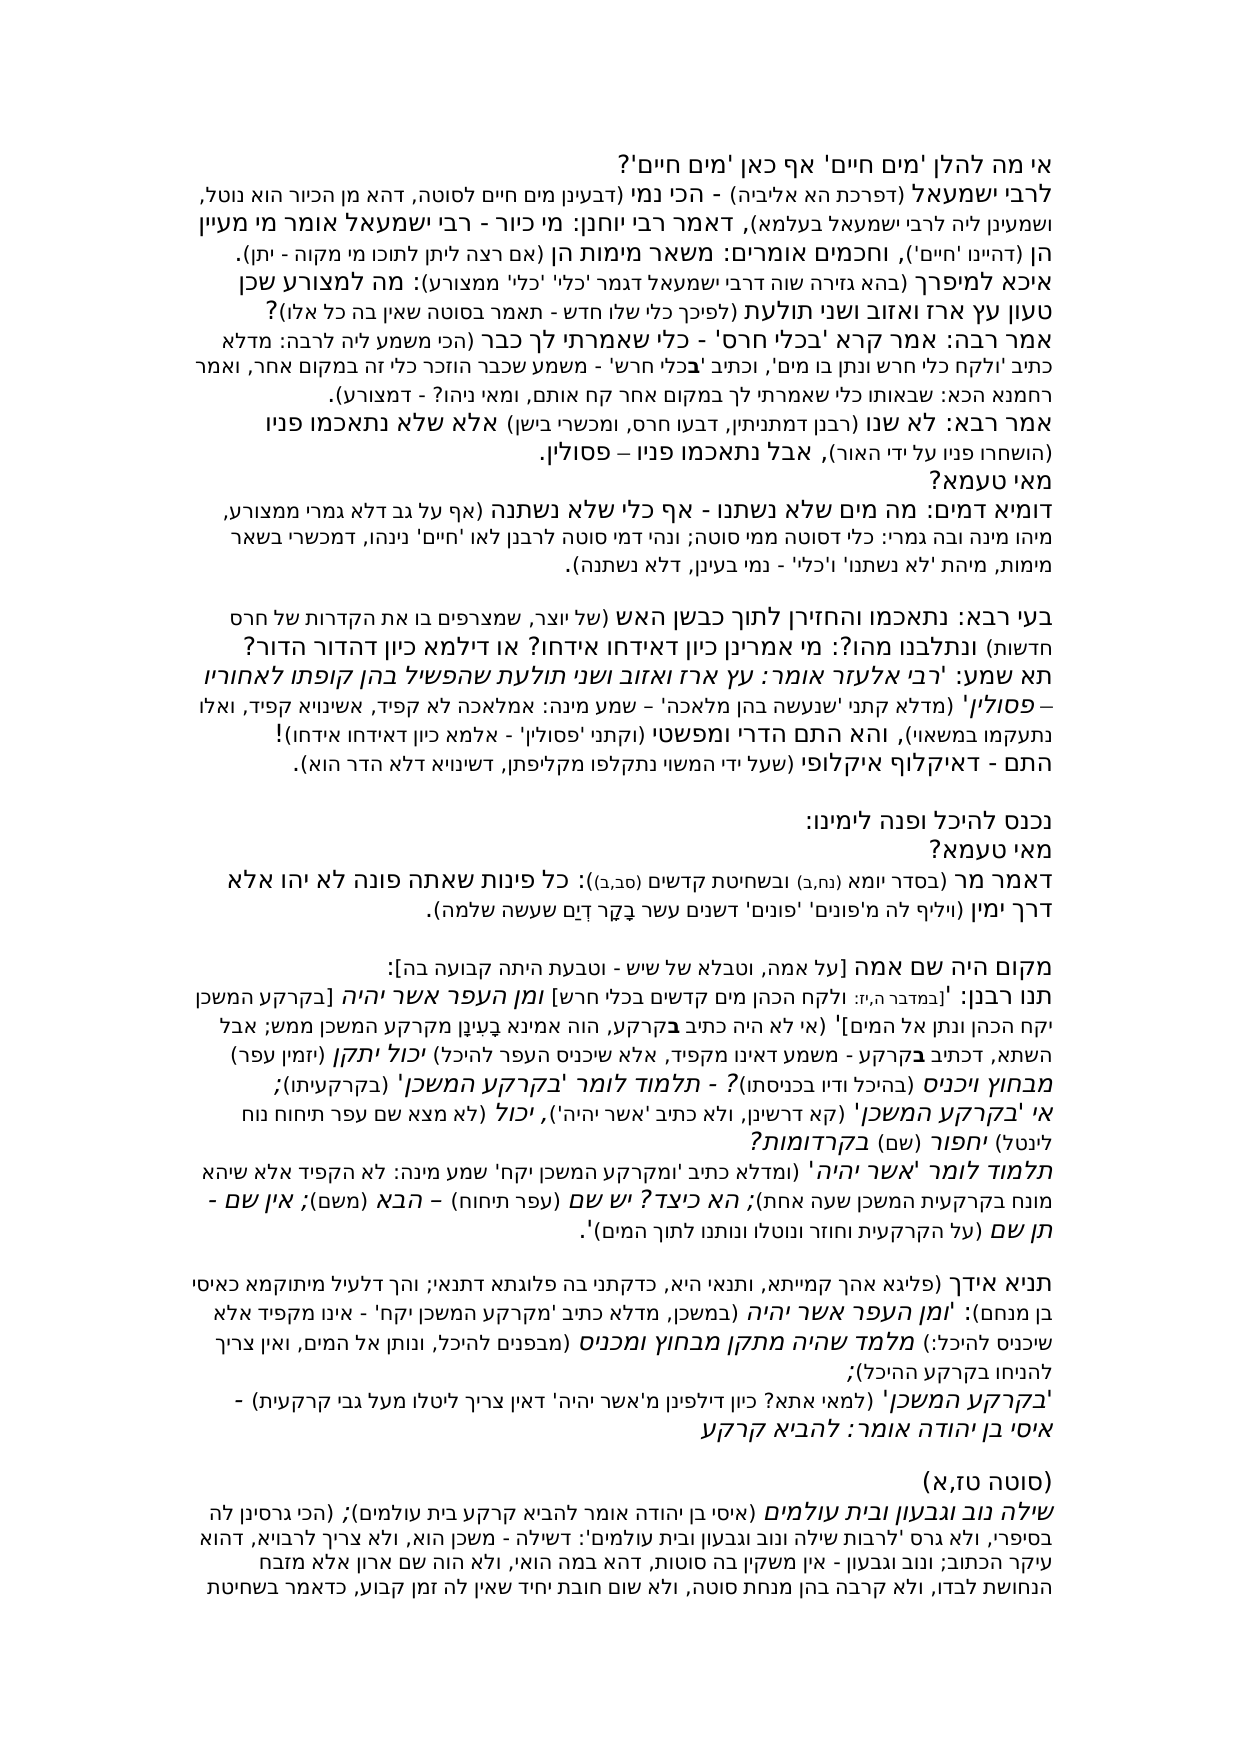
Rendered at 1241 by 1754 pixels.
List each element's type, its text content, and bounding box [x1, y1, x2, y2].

text דאמר מר (בסדר יומא (נח,ב) ובשחיטת קדשים (סב,ב)): כל פינות שאתה פונה לא יהו אלא דרך ימין (ויליף לה מ'פונים' 'פונים' דשנים עשר בָקָר דְיַם שעשה שלמה). [187, 865, 1053, 923]
text מאי טעמא? [187, 836, 1053, 865]
text דומיא דמים: מה מים שלא נשתנו - אף כלי שלא נשתנה (אף על גב דלא גמרי ממצורע, מיהו מינה ובה גמרי: כלי דסוטה ממי סוטה; ונהי דמי סוטה לרבנן לאו 'חיים' נינהו, דמכשרי בשאר מימות, מיהת 'לא נשתנו' ו'כלי' - נמי בעינן, דלא נשתנה). [187, 496, 1053, 578]
text מאי טעמא? [187, 466, 1053, 496]
text תלמוד לומר 'אשר יהיה' (ומדלא כתיב 'ומקרקע המשכן יקח' שמע מינה: לא הקפיד אלא שיהא מונח בקרקעית המשכן שעה אחת); הא כיצד? יש שם (עפר תיחוח) – הבא (משם); אין שם - תן שם (על הקרקעית וחוזר ונוטלו ונותנו לתוך המים)'. [187, 1156, 1053, 1244]
text בעי רבא: נתאכמו והחזירן לתוך כבשן האש (של יוצר, שמצרפים בו את הקדרות של חרס חדשות) ונתלבנו מהו?: מי אמרינן כיון דאידחו אידחו? או דילמא כיון דהדור הדור? [187, 602, 1053, 661]
text אמר רבא: לא שנו (רבנן דמתניתין, דבעו חרס, ומכשרי בישן) אלא שלא נתאכמו פניו (הושחרו פניו על ידי האור), אבל נתאכמו פניו – פסולין. [187, 408, 1053, 466]
text תנו רבנן: '[במדבר ה,יז: ולקח הכהן מים קדשים בכלי חרש] ומן העפר אשר יהיה [בקרקע המשכן יקח הכהן ונתן אל המים]' (אי לא היה כתיב בקרקע, הוה אמינא בָעִינָן מקרקע המשכן ממש; אבל השתא, דכתיב בקרקע - משמע דאינו מקפיד, אלא שיכניס העפר להיכל) יכול יתקן (יזמין עפר) מבחוץ ויכניס (בהיכל ודיו בכניסתו)? - תלמוד לומר 'בקרקע המשכן' (בקרקעיתו); [187, 981, 1053, 1098]
text תא שמע: 'רבי אלעזר אומר: עץ ארז ואזוב ושני תולעת שהפשיל בהן קופתו לאחוריו – פסולין' (מדלא קתני 'שנעשה בהן מלאכה' – שמע מינה: אמלאכה לא קפיד, אשינויא קפיד, ואלו נתעקמו במשאוי), והא התם הדרי ומפשטי (וקתני 'פסולין' - אלמא כיון דאידחו אידחו)! [187, 661, 1053, 748]
text נכנס להיכל ופנה לימינו: [187, 806, 1053, 836]
text מקום היה שם אמה [על אמה, וטבלא של שיש - וטבעת היתה קבועה בה]: [187, 952, 1053, 981]
text לרבי ישמעאל (דפרכת הא אליביה) - הכי נמי (דבעינן מים חיים לסוטה, דהא מן הכיור הוא נוטל, ושמעינן ליה לרבי ישמעאל בעלמא), דאמר רבי יוחנן: מי כיור - רבי ישמעאל אומר מי מעיין הן (דהיינו 'חיים'), וחכמים אומרים: משאר מימות הן (אם רצה ליתן לתוכו מי מקוה - יתן). [187, 179, 1053, 267]
text (סוטה טז,א) [187, 1468, 1053, 1497]
text התם - דאיקלוף איקלופי (שעל ידי המשוי נתקלפו מקליפתן, דשינויא דלא הדר הוא). [187, 748, 1053, 778]
text אמר רבה: אמר קרא 'בכלי חרס' - כלי שאמרתי לך כבר (הכי משמע ליה לרבה: מדלא כתיב 'ולקח כלי חרש ונתן בו מים', וכתיב 'בכלי חרש' - משמע שכבר הוזכר כלי זה במקום אחר, ואמר רחמנא הכא: שבאותו כלי שאמרתי לך במקום אחר קח אותם, ומאי ניהו? - דמצורע). [187, 325, 1053, 408]
text שילה נוב וגבעון ובית עולמים (איסי בן יהודה אומר להביא קרקע בית עולמים); (הכי גרסינן לה בסיפרי, ולא גרס 'לרבות שילה ונוב וגבעון ובית עולמים': דשילה - משכן הוא, ולא צריך לרבויא, דהוא עיקר הכתוב; ונוב וגבעון - אין משקין בה סוטות, דהא במה הואי, ולא הוה שם ארון אלא מזבח הנחושת לבדו, ולא קרבה בהן מנחת סוטה, ולא שום חובת יחיד שאין לה זמן קבוע, כדאמר בשחיטת [187, 1497, 1053, 1599]
text אי 'בקרקע המשכן' (קא דרשינן, ולא כתיב 'אשר יהיה'), יכול (לא מצא שם עפר תיחוח נוח לינטל) יחפור (שם) בקרדומות? [187, 1098, 1053, 1156]
text אי מה להלן 'מים חיים' אף כאן 'מים חיים'? [187, 150, 1053, 179]
text איכא למיפרך (בהא גזירה שוה דרבי ישמעאל דגמר 'כלי' 'כלי' ממצורע): מה למצורע שכן טעון עץ ארז ואזוב ושני תולעת (לפיכך כלי שלו חדש - תאמר בסוטה שאין בה כל אלו)? [187, 267, 1053, 325]
text תניא אידך (פליגא אהך קמייתא, ותנאי היא, כדקתני בה פלוגתא דתנאי; והך דלעיל מיתוקמא כאיסי בן מנחם): 'ומן העפר אשר יהיה (במשכן, מדלא כתיב 'מקרקע המשכן יקח' - אינו מקפיד אלא שיכניס להיכל:) מלמד שהיה מתקן מבחוץ ומכניס (מבפנים להיכל, ונותן אל המים, ואין צריך להניחו בקרקע ההיכל); [187, 1268, 1053, 1385]
text 'בקרקע המשכן' (למאי אתא? כיון דילפינן מ'אשר יהיה' דאין צריך ליטלו מעל גבי קרקעית) - איסי בן יהודה אומר: להביא קרקע [187, 1385, 1053, 1443]
